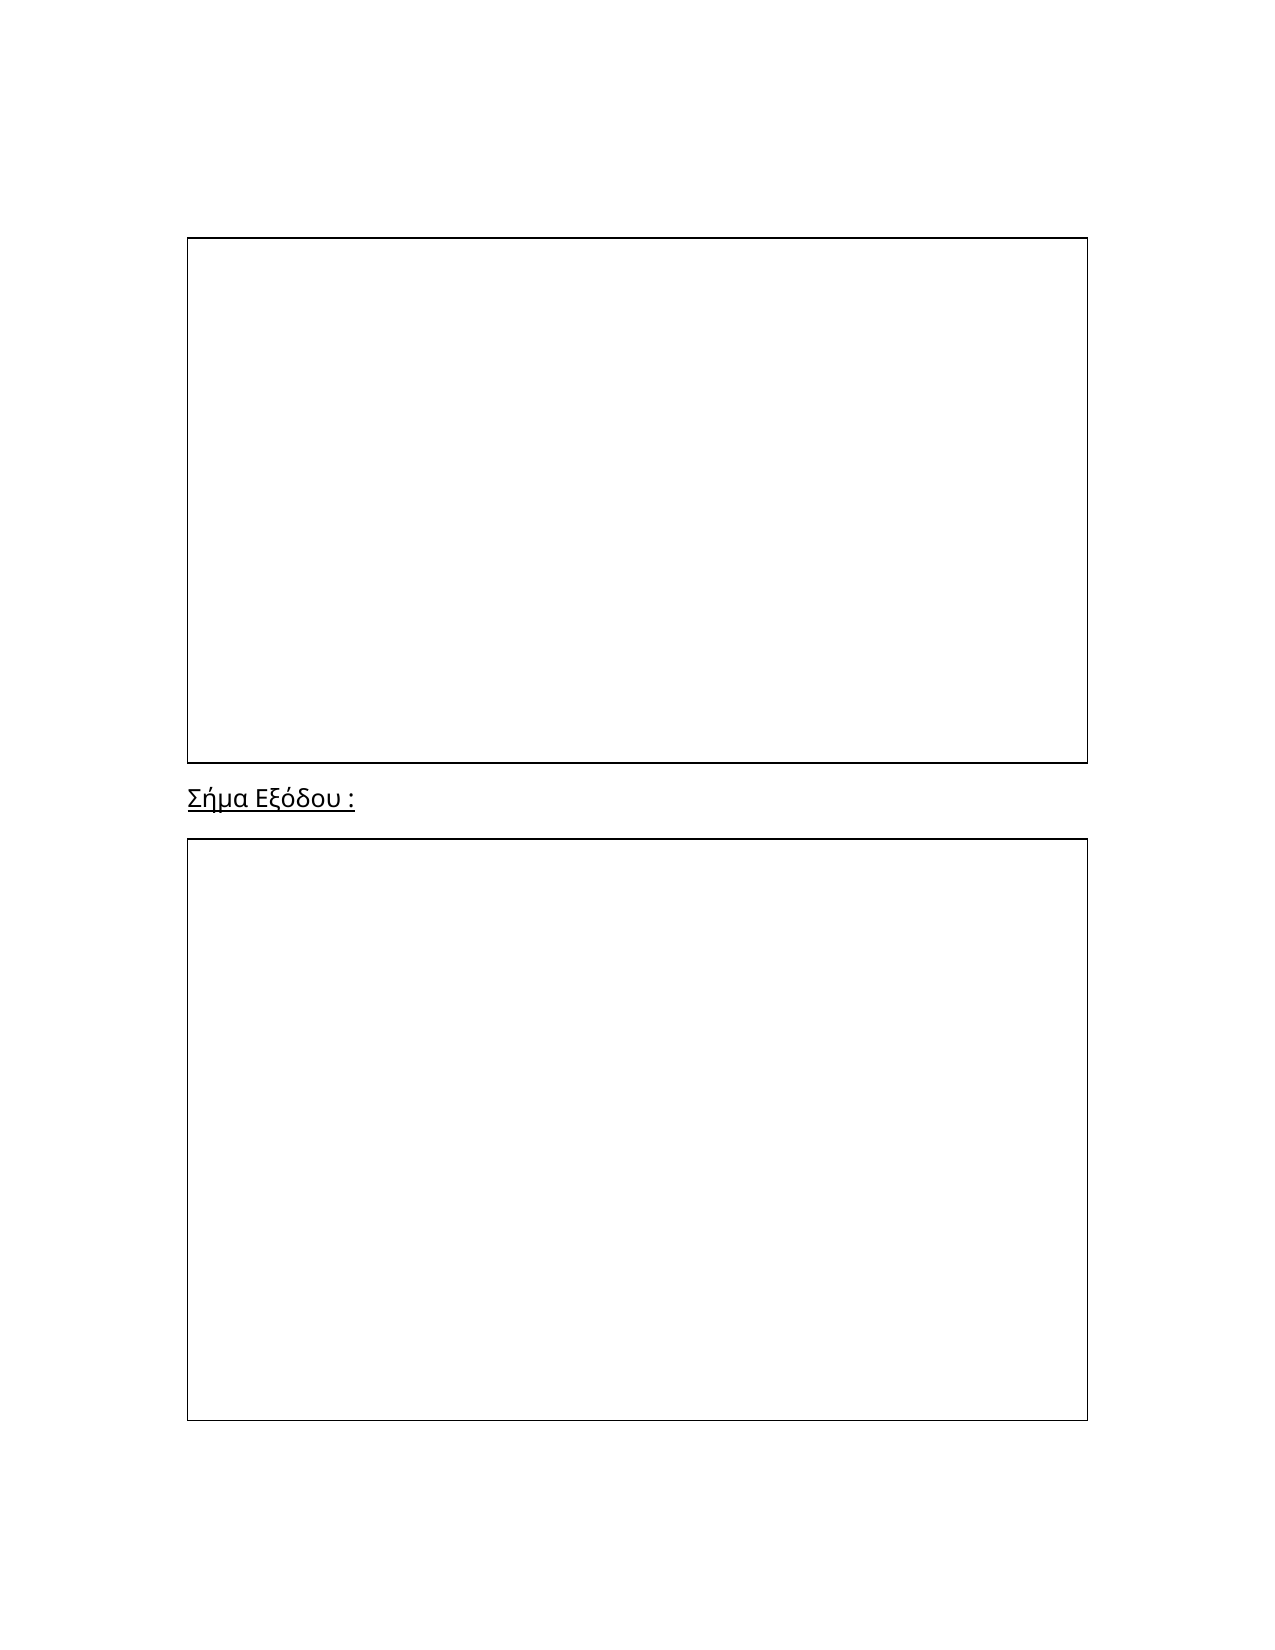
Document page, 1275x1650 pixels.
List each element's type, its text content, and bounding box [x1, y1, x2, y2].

text Σήμα Εξόδου : [187, 764, 1087, 815]
